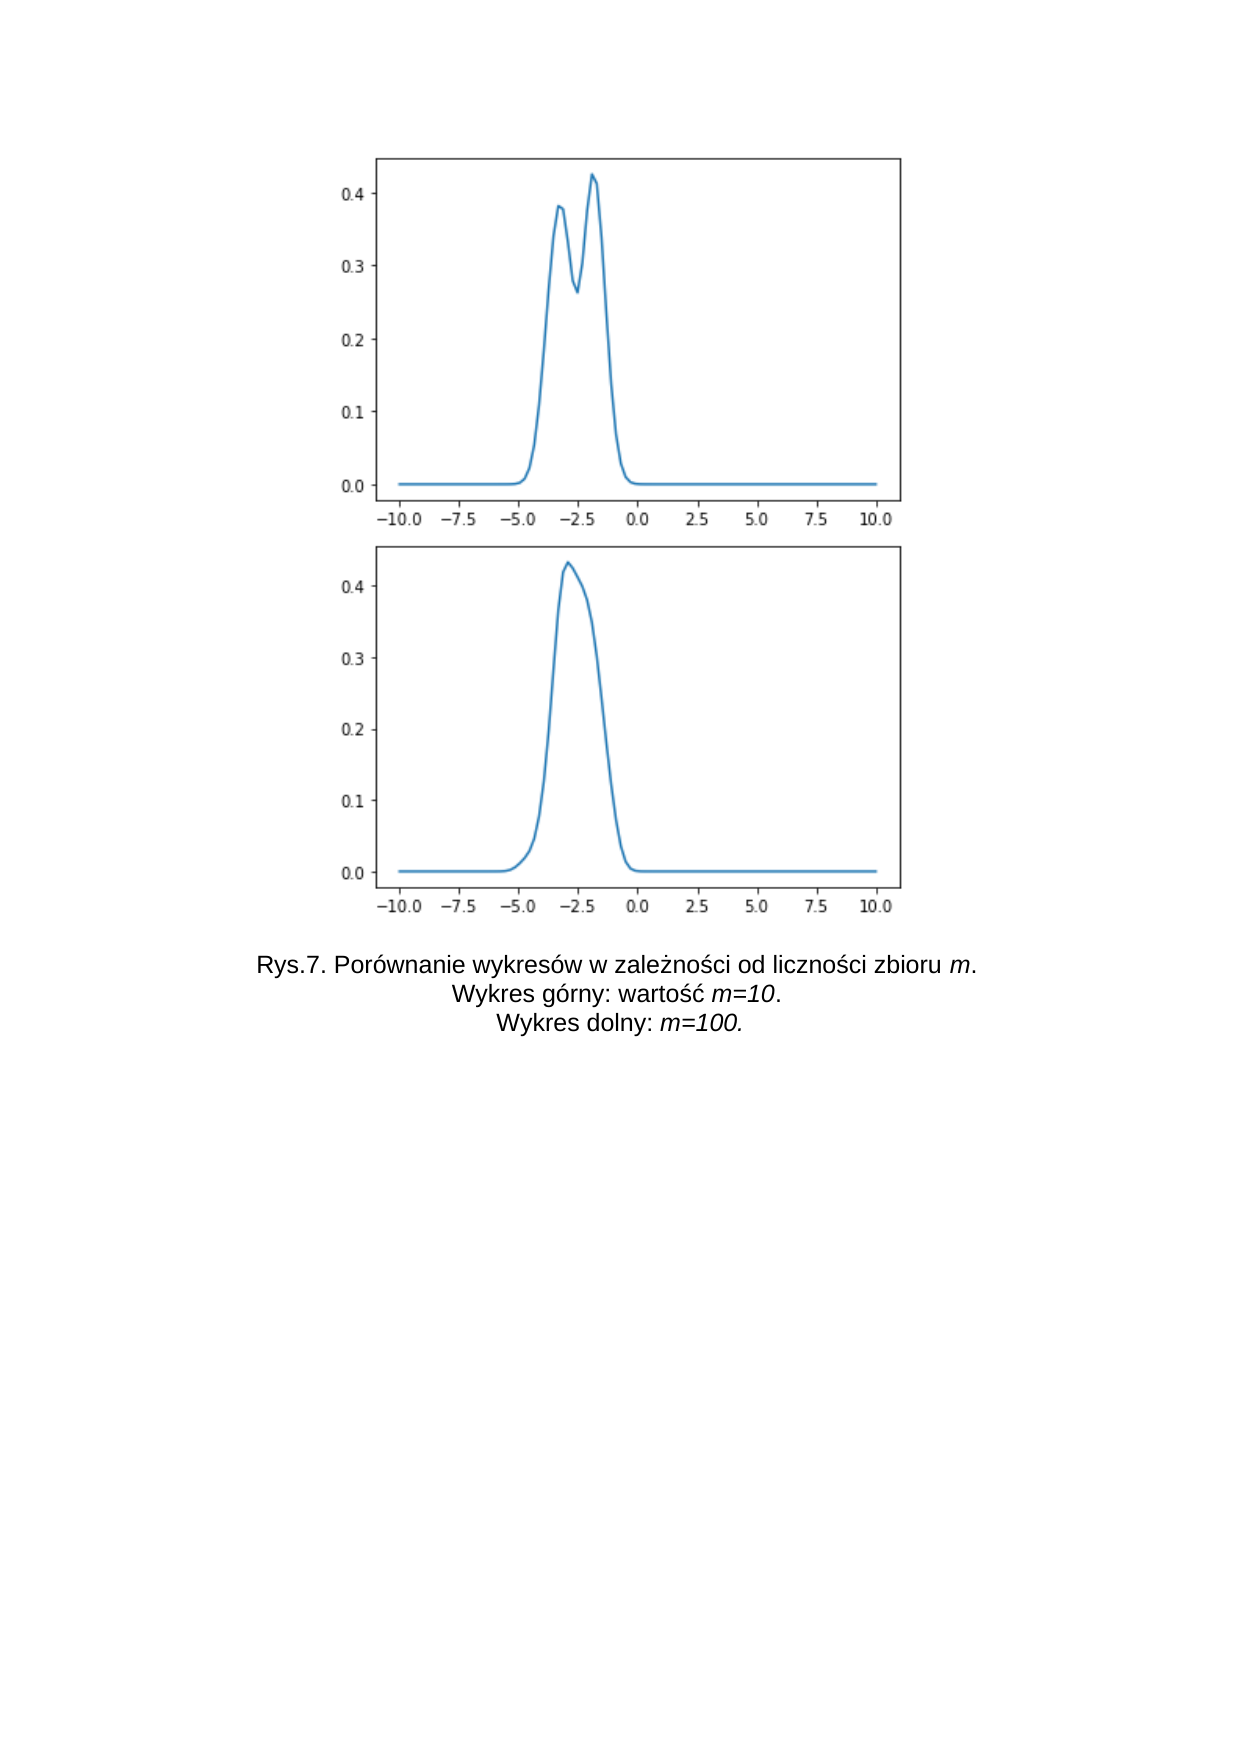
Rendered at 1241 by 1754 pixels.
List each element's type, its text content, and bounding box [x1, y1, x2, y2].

text Rys.7. Porównanie wykresów w zależności od liczności zbioru m. Wykres górny: wartość m=10. Wykres dolny: m=100. [150, 950, 1090, 1036]
picture [329, 150, 911, 925]
